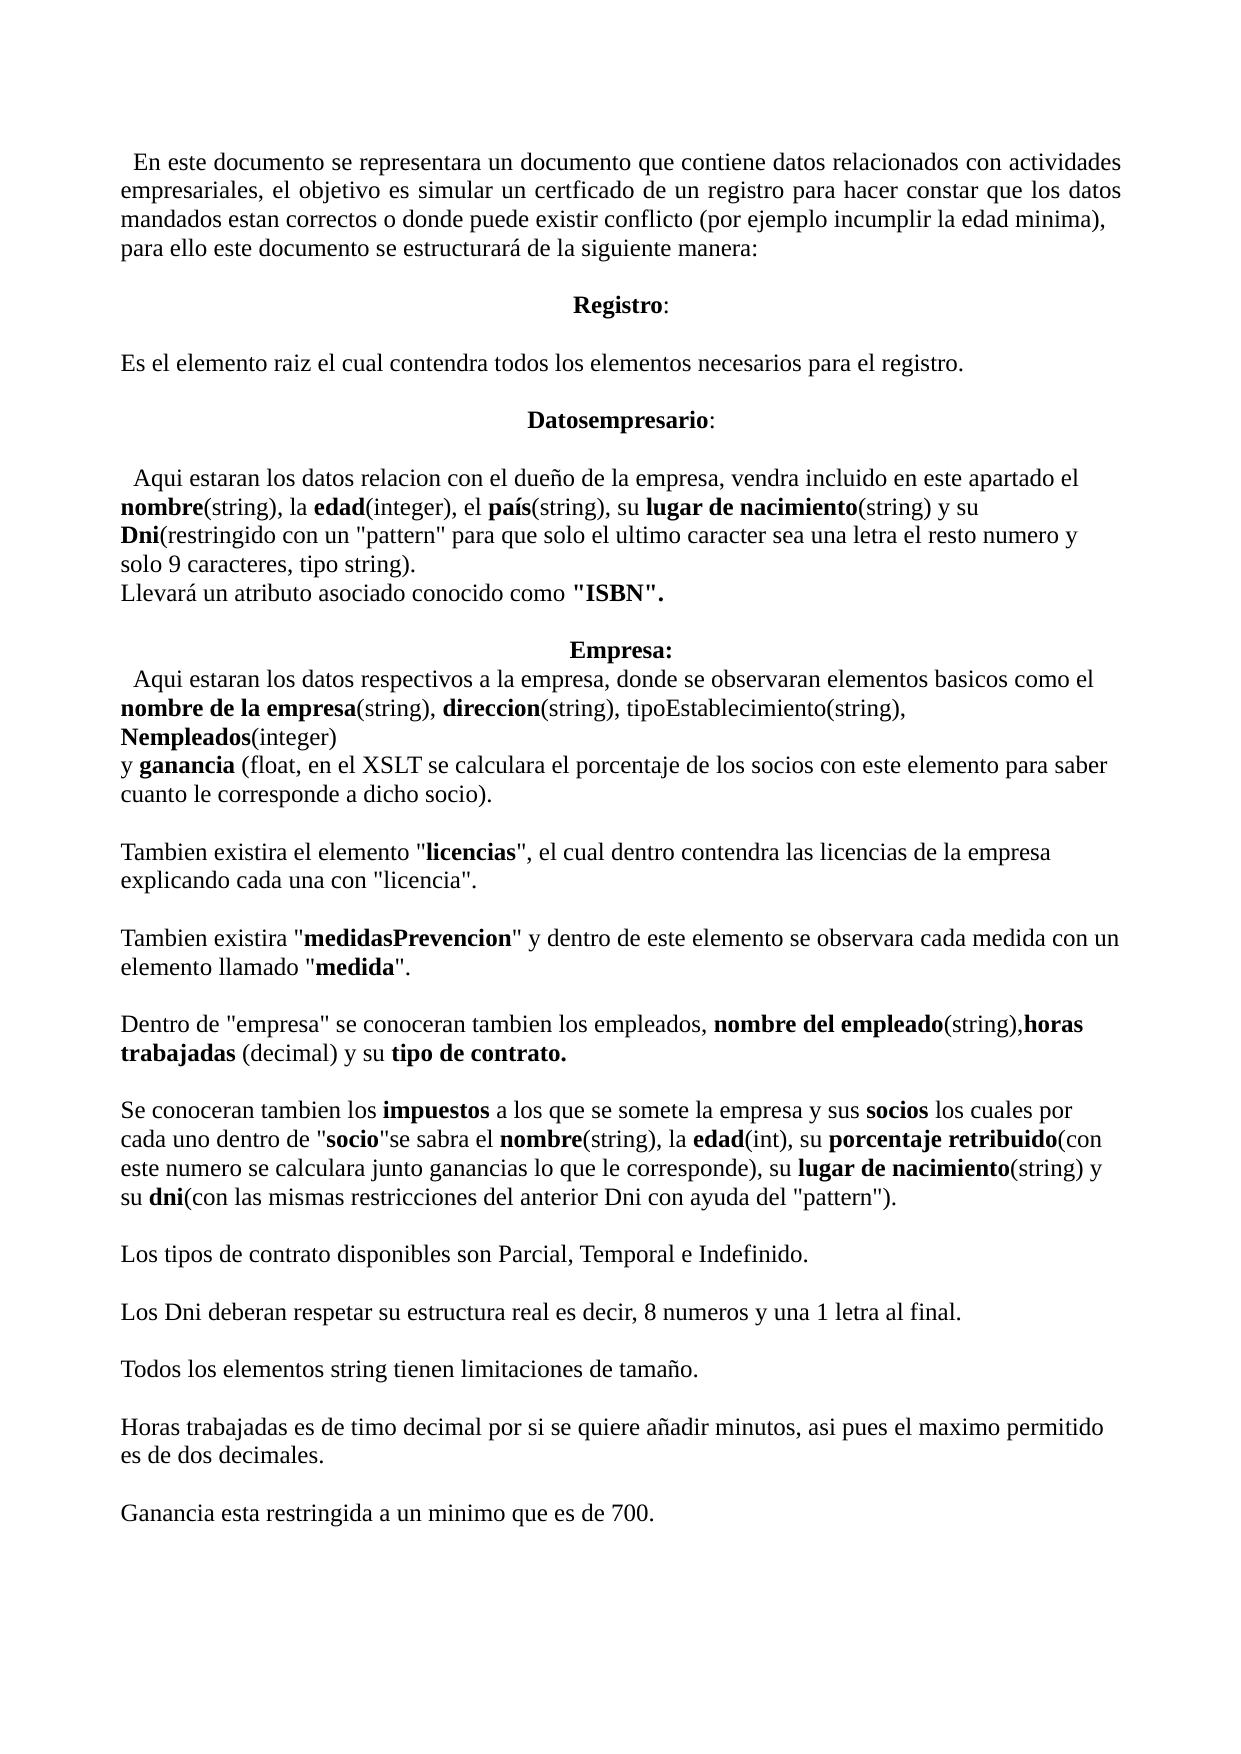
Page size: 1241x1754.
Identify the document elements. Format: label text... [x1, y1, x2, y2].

text Horas trabajadas es de timo decimal por si se quiere añadir minutos, asi pues el maximo permitido es de dos decimales. [120, 1412, 1122, 1469]
text Los Dni deberan respetar su estructura real es decir, 8 numeros y una 1 letra al final. [120, 1297, 1122, 1326]
text Los tipos de contrato disponibles son Parcial, Temporal e Indefinido. [120, 1239, 1122, 1268]
text Todos los elementos string tienen limitaciones de tamaño. [120, 1354, 1122, 1383]
text Se conoceran tambien los impuestos a los que se somete la empresa y sus socios los cuales por cada uno dentro de "socio"se sabra el nombre(string), la edad(int), su porcentaje retribuido(con este numero se calculara junto ganancias lo que le corresponde), su lugar de nacimiento(string) y su dni(con las mismas restricciones del anterior Dni con ayuda del "pattern"). [120, 1096, 1122, 1211]
text Empresa: [120, 636, 1122, 664]
text Dentro de "empresa" se conoceran tambien los empleados, nombre del empleado(string),horas trabajadas (decimal) y su tipo de contrato. [120, 1009, 1122, 1067]
text Registro: [120, 291, 1122, 319]
text y ganancia (float, en el XSLT se calculara el porcentaje de los socios con este elemento para saber cuanto le corresponde a dicho socio). [120, 751, 1122, 808]
text para ello este documento se estructurará de la siguiente manera: [120, 233, 1122, 262]
text Tambien existira el elemento "licencias", el cual dentro contendra las licencias de la empresa explicando cada una con "licencia". [120, 837, 1122, 894]
text Ganancia esta restringida a un minimo que es de 700. [120, 1498, 1122, 1527]
text Llevará un atributo asociado conocido como "ISBN". [120, 578, 1122, 607]
text Aqui estaran los datos respectivos a la empresa, donde se observaran elementos basicos como el nombre de la empresa(string), direccion(string), tipoEstablecimiento(string), Nempleados(integer) [120, 664, 1122, 751]
text Datosempresario: [120, 406, 1122, 434]
text Tambien existira "medidasPrevencion" y dentro de este elemento se observara cada medida con un elemento llamado "medida". [120, 923, 1122, 981]
text Es el elemento raiz el cual contendra todos los elementos necesarios para el registro. [120, 348, 1122, 377]
text En este documento se representara un documento que contiene datos relacionados con actividades empresariales, el objetivo es simular un certficado de un registro para hacer constar que los datos mandados estan correctos o donde puede existir conflicto (por ejemplo incumplir la edad minima), [120, 147, 1122, 233]
text Aqui estaran los datos relacion con el dueño de la empresa, vendra incluido en este apartado el nombre(string), la edad(integer), el país(string), su lugar de nacimiento(string) y su Dni(restringido con un "pattern" para que solo el ultimo caracter sea una letra el resto numero y solo 9 caracteres, tipo string). [120, 463, 1122, 578]
